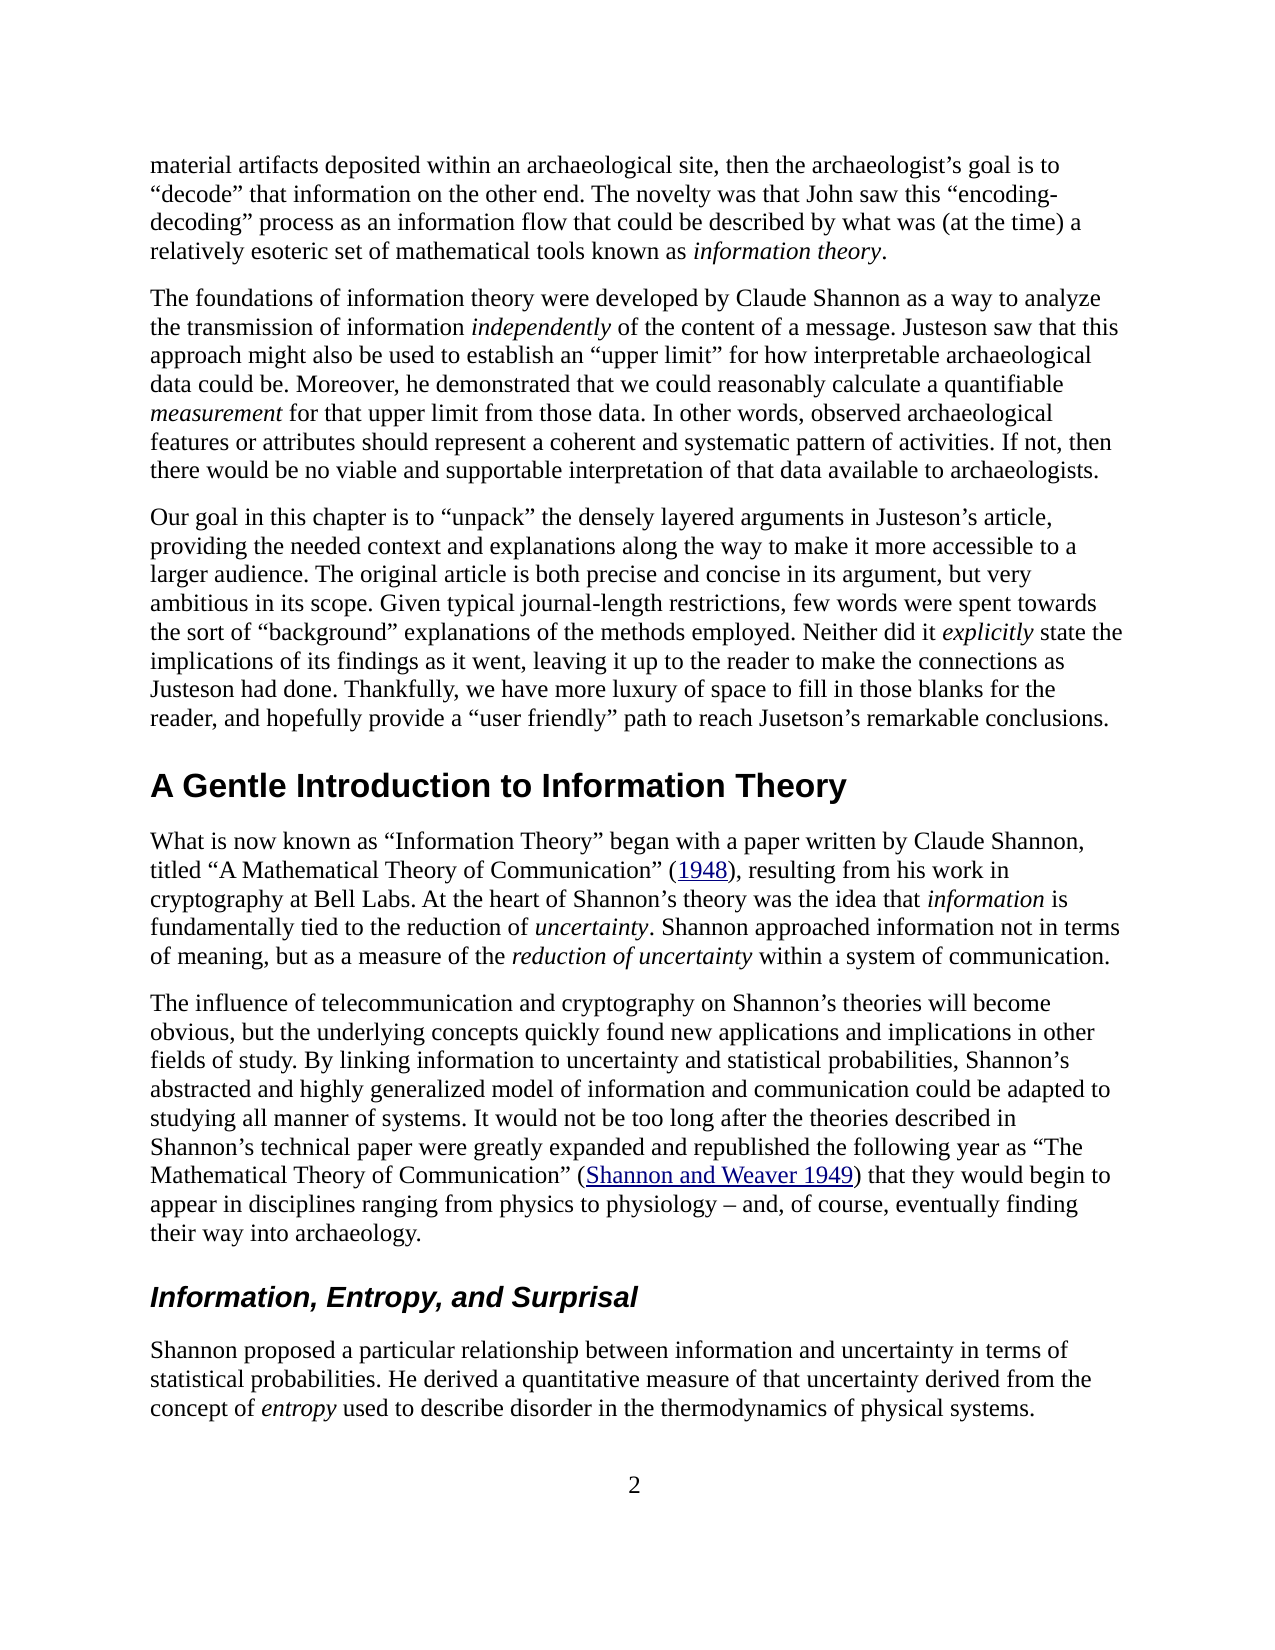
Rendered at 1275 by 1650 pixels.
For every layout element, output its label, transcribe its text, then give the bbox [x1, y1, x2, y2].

text The foundations of information theory were developed by Claude Shannon as a way to analyze the transmission of information independently of the content of a message. Justeson saw that this approach might also be used to establish an “upper limit” for how interpretable archaeological data could be. Moreover, he demonstrated that we could reasonably calculate a quantifiable measurement for that upper limit from those data. In other words, observed archaeological features or attributes should represent a coherent and systematic pattern of activities. If not, then there would be no viable and supportable interpretation of that data available to archaeologists. [150, 283, 1125, 484]
text The influence of telecommunication and cryptography on Shannon’s theories will become obvious, but the underlying concepts quickly found new applications and implications in other fields of study. By linking information to uncertainty and statistical probabilities, Shannon’s abstracted and highly generalized model of information and communication could be adapted to studying all manner of systems. It would not be too long after the theories described in Shannon’s technical paper were greatly expanded and republished the following year as “The Mathematical Theory of Communication” (Shannon and Weaver 1949) that they would begin to appear in disciplines ranging from physics to physiology – and, of course, eventually finding their way into archaeology. [150, 988, 1125, 1247]
subtitle A Gentle Introduction to Information Theory [150, 766, 1125, 805]
text What is now known as “Information Theory” began with a paper written by Claude Shannon, titled “A Mathematical Theory of Communication” (1948), resulting from his work in cryptography at Bell Labs. At the heart of Shannon’s theory was the idea that information is fundamentally tied to the reduction of uncertainty. Shannon approached information not in terms of meaning, but as a measure of the reduction of uncertainty within a system of communication. [150, 826, 1125, 970]
text material artifacts deposited within an archaeological site, then the archaeologist’s goal is to “decode” that information on the other end. The novelty was that John saw this “encoding-decoding” process as an information flow that could be described by what was (at the time) a relatively esoteric set of mathematical tools known as information theory. [150, 150, 1125, 265]
text Our goal in this chapter is to “unpack” the densely layered arguments in Justeson’s article, providing the needed context and explanations along the way to make it more accessible to a larger audience. The original article is both precise and concise in its argument, but very ambitious in its scope. Given typical journal-length restrictions, few words were spent towards the sort of “background” explanations of the methods employed. Neither did it explicitly state the implications of its findings as it went, leaving it up to the reader to make the connections as Justeson had done. Thankfully, we have more luxury of space to fill in those blanks for the reader, and hopefully provide a “user friendly” path to reach Jusetson’s remarkable conclusions. [150, 502, 1125, 732]
subtitle Information, Entropy, and Surprisal [150, 1281, 1125, 1314]
text Shannon proposed a particular relationship between information and uncertainty in terms of statistical probabilities. He derived a quantitative measure of that uncertainty derived from the concept of entropy used to describe disorder in the thermodynamics of physical systems. [150, 1336, 1125, 1422]
